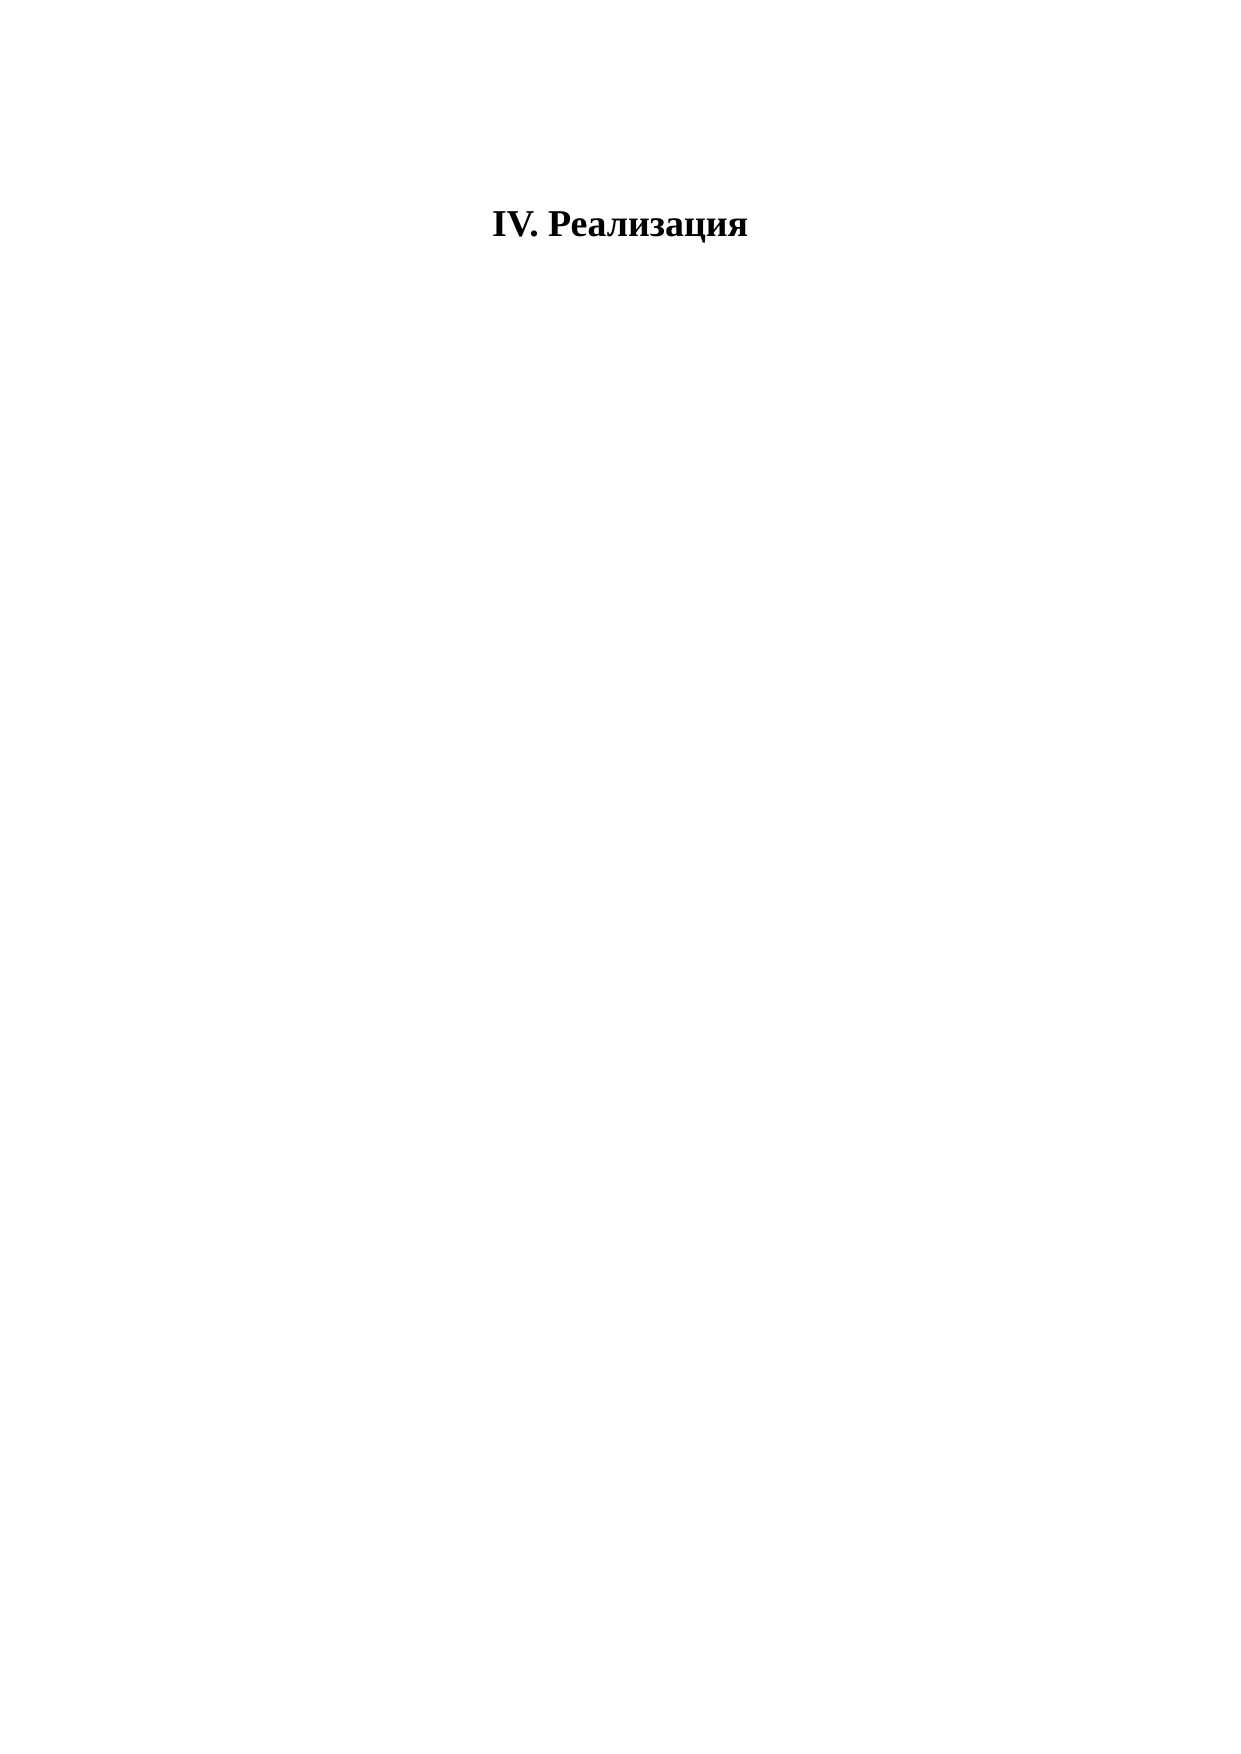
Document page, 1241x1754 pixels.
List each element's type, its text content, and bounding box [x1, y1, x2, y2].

subtitle IV. Реализация [118, 201, 1122, 245]
